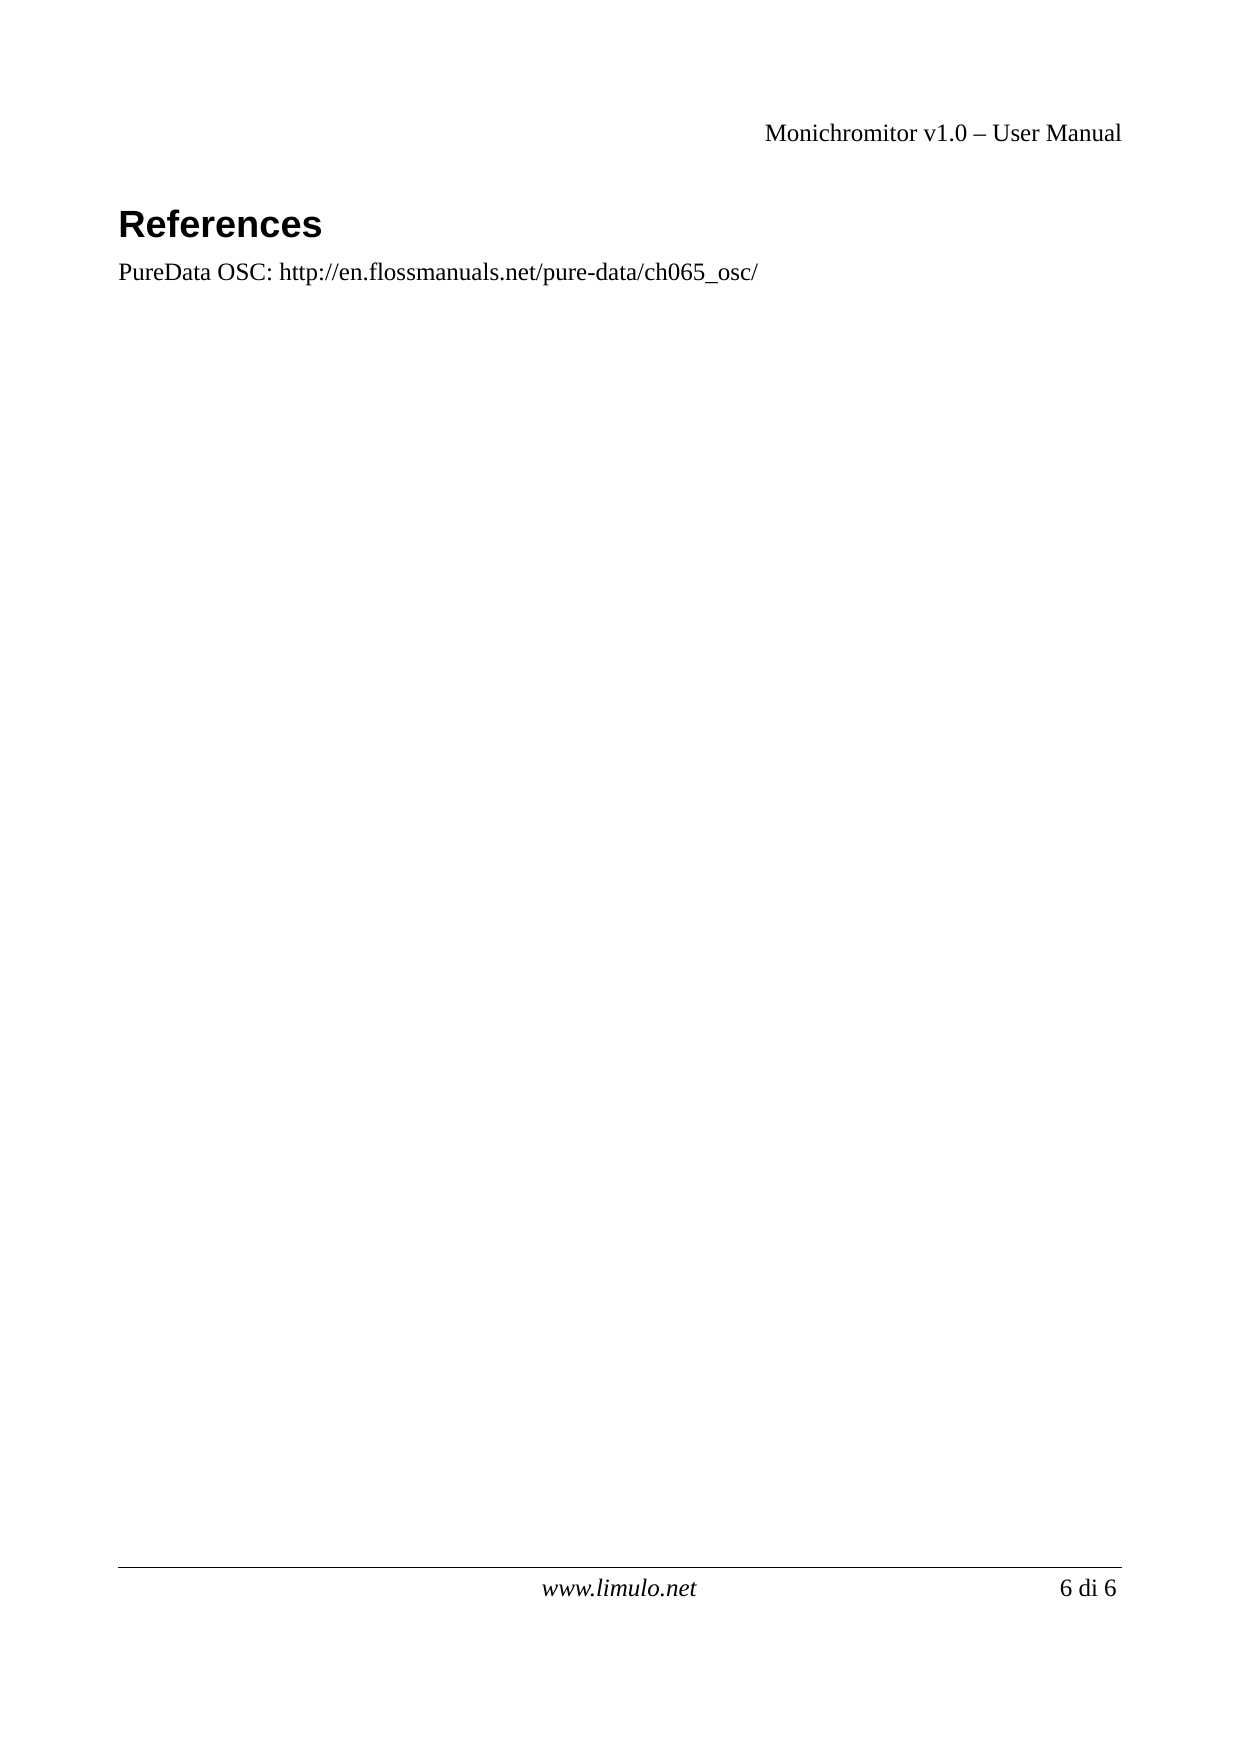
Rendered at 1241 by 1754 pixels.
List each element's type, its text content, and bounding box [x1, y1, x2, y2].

text PureData OSC: http://en.flossmanuals.net/pure-data/ch065_osc/ [118, 257, 1122, 286]
subtitle References [118, 201, 1122, 245]
